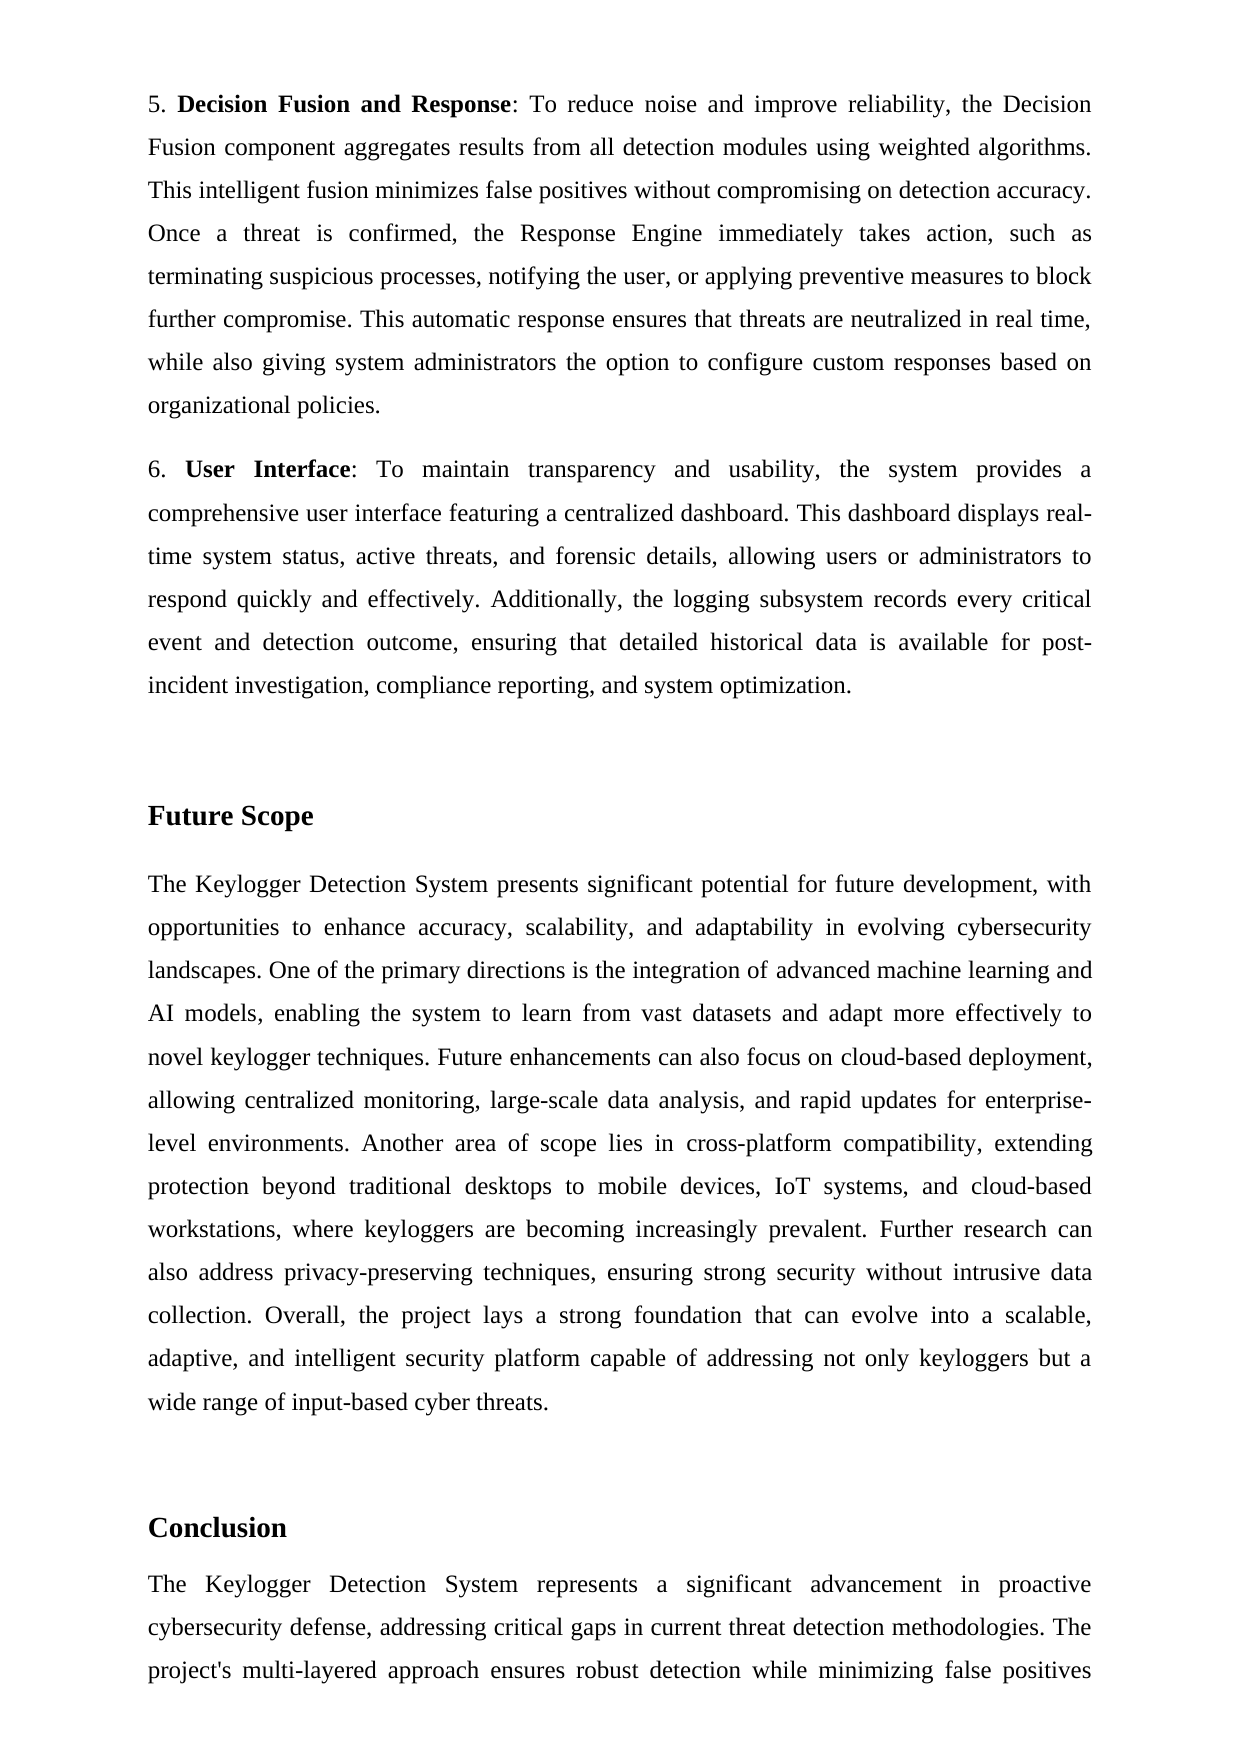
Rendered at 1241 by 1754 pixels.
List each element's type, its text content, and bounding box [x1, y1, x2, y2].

text 6. User Interface: To maintain transparency and usability, the system provides a comprehensive user interface featuring a centralized dashboard. This dashboard displays real-time system status, active threats, and forensic details, allowing users or administrators to respond quickly and effectively. Additionally, the logging subsystem records every critical event and detection outcome, ensuring that detailed historical data is available for post-incident investigation, compliance reporting, and system optimization. [148, 454, 1093, 699]
text Conclusion [148, 1510, 1093, 1543]
text 5. Decision Fusion and Response: To reduce noise and improve reliability, the Decision Fusion component aggregates results from all detection modules using weighted algorithms. This intelligent fusion minimizes false positives without compromising on detection accuracy. Once a threat is confirmed, the Response Engine immediately takes action, such as terminating suspicious processes, notifying the user, or applying preventive measures to block further compromise. This automatic response ensures that threats are neutralized in real time, while also giving system administrators the option to configure custom responses based on organizational policies. [148, 89, 1093, 419]
text The Keylogger Detection System presents significant potential for future development, with opportunities to enhance accuracy, scalability, and adaptability in evolving cybersecurity landscapes. One of the primary directions is the integration of advanced machine learning and AI models, enabling the system to learn from vast datasets and adapt more effectively to novel keylogger techniques. Future enhancements can also focus on cloud-based deployment, allowing centralized monitoring, large-scale data analysis, and rapid updates for enterprise-level environments. Another area of scope lies in cross-platform compatibility, extending protection beyond traditional desktops to mobile devices, IoT systems, and cloud-based workstations, where keyloggers are becoming increasingly prevalent. Further research can also address privacy-preserving techniques, ensuring strong security without intrusive data collection. Overall, the project lays a strong foundation that can evolve into a scalable, adaptive, and intelligent security platform capable of addressing not only keyloggers but a wide range of input-based cyber threats. [148, 869, 1093, 1415]
text Future Scope [148, 798, 1093, 832]
text The Keylogger Detection System represents a significant advancement in proactive cybersecurity defense, addressing critical gaps in current threat detection methodologies. The project's multi-layered approach ensures robust detection while minimizing false positives [148, 1569, 1093, 1684]
